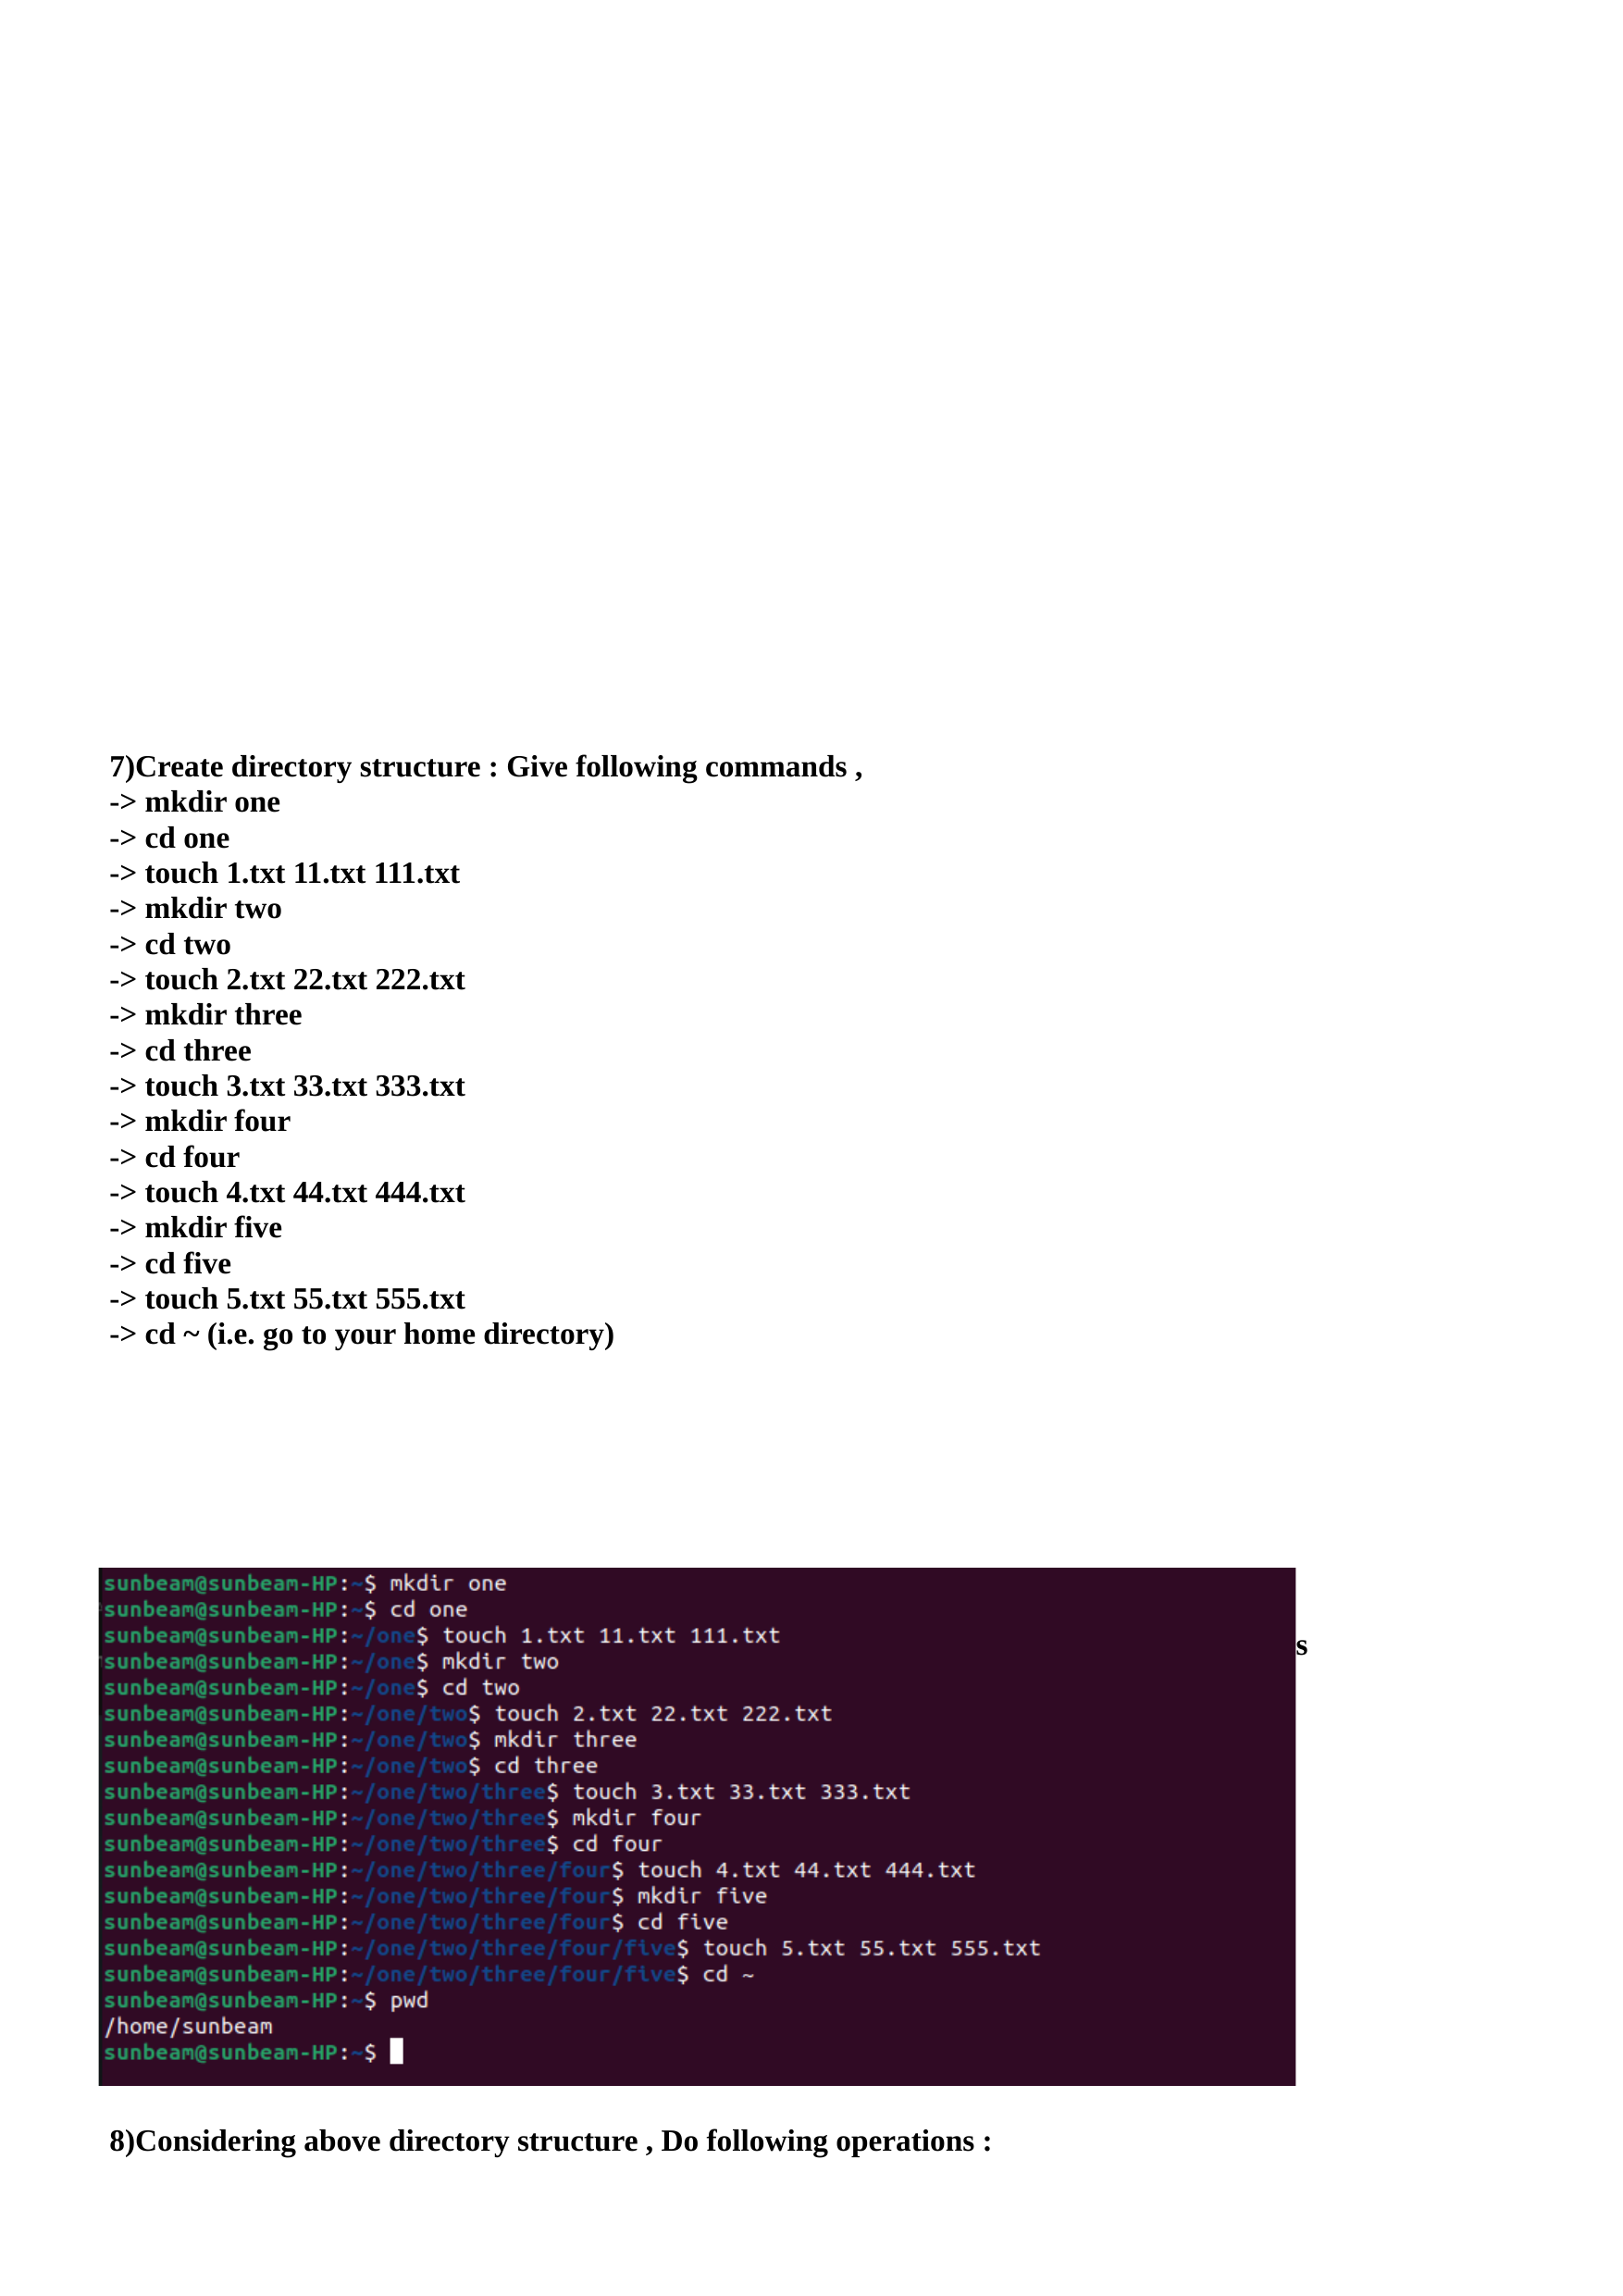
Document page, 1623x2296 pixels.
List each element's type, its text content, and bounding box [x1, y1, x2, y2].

text s [1296, 1626, 1514, 1661]
text -> touch 5.txt 55.txt 555.txt [109, 1280, 1514, 1315]
text -> cd one [109, 819, 1514, 854]
text -> mkdir one [109, 783, 1514, 819]
text -> cd ~ (i.e. go to your home directory) [109, 1315, 1514, 1351]
text -> mkdir three [109, 996, 1514, 1032]
text -> cd three [109, 1032, 1514, 1067]
text -> mkdir four [109, 1102, 1514, 1138]
text -> touch 1.txt 11.txt 111.txt [109, 854, 1514, 889]
text 7)Create directory structure : Give following commands , [109, 748, 1514, 783]
text -> mkdir two [109, 889, 1514, 925]
text -> mkdir five [109, 1209, 1514, 1245]
text -> cd two [109, 925, 1514, 961]
text -> touch 4.txt 44.txt 444.txt [109, 1173, 1514, 1209]
text -> touch 3.txt 33.txt 333.txt [109, 1067, 1514, 1102]
text -> touch 2.txt 22.txt 222.txt [109, 961, 1514, 996]
text -> cd five [109, 1245, 1514, 1280]
text -> cd four [109, 1138, 1514, 1173]
text 8)Considering above directory structure , Do following operations : [109, 2122, 1514, 2158]
